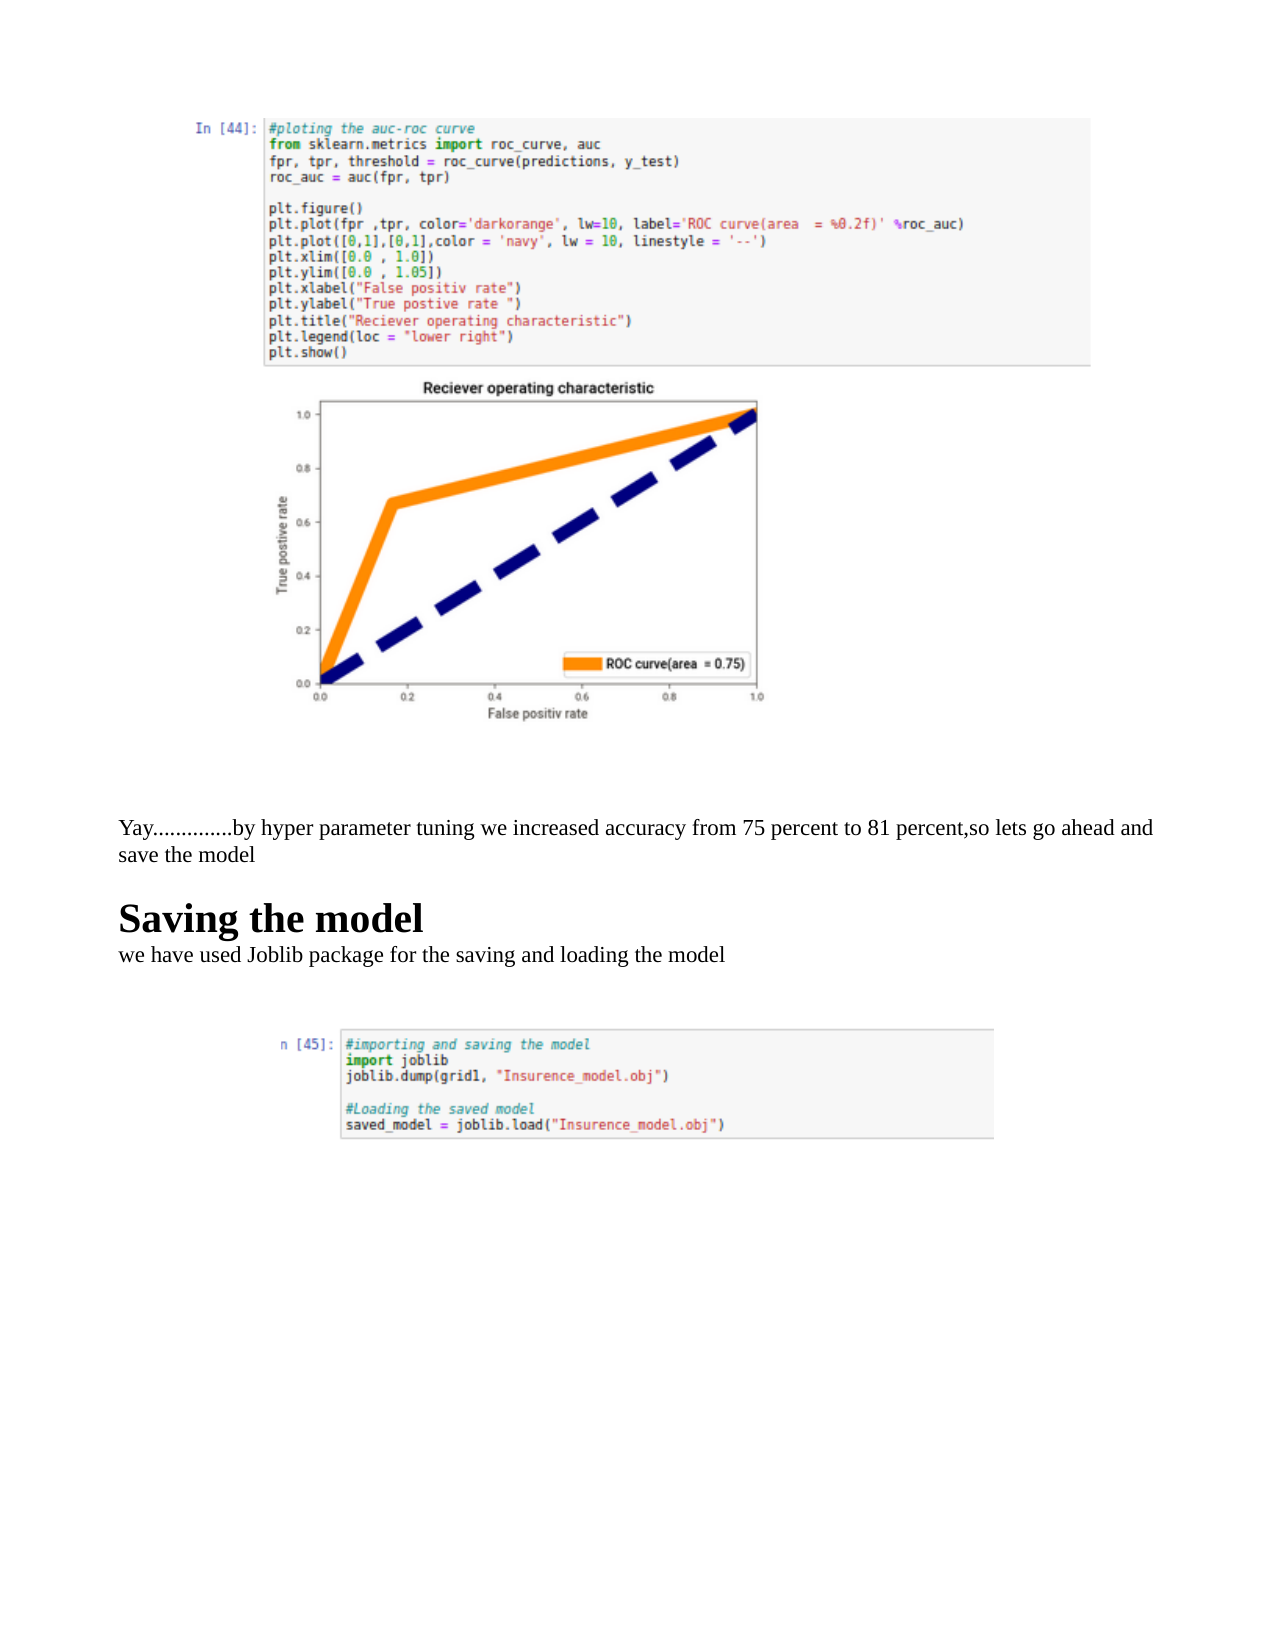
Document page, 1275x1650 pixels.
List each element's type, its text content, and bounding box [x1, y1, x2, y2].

picture [281, 1015, 994, 1163]
text Yay..............by hyper parameter tuning we increased accuracy from 75 percent to 81 percent,so lets go ahead and save the model [118, 814, 1157, 867]
text Saving the model [118, 893, 1157, 941]
text we have used Joblib package for the saving and loading the model [118, 941, 1157, 968]
picture [184, 118, 1091, 736]
